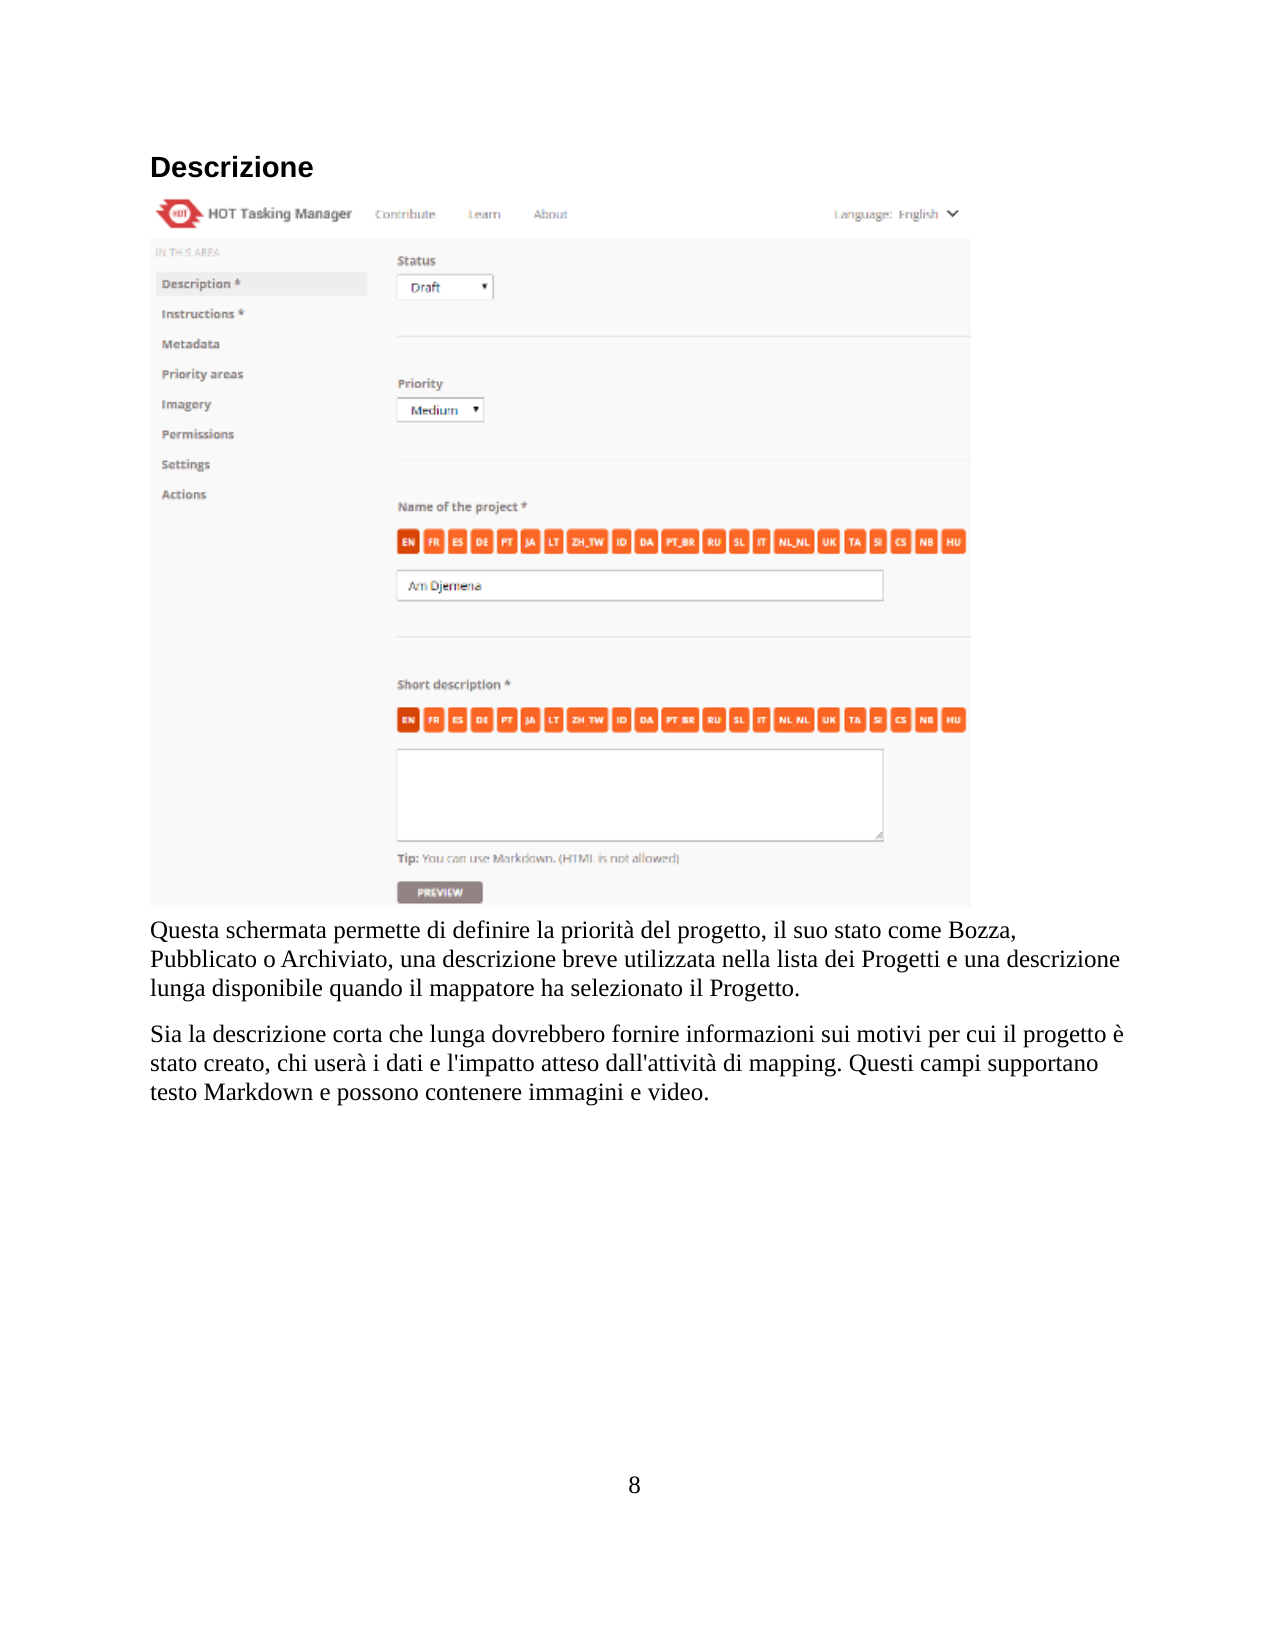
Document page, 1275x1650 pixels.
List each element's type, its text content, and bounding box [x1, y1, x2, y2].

picture [150, 196, 971, 907]
text Sia la descrizione corta che lunga dovrebbero fornire informazioni sui motivi per cui il progetto è stato creato, chi userà i dati e l'impatto atteso dall'attività di mapping. Questi campi supportano testo Markdown e possono contenere immagini e video. [150, 1019, 1125, 1106]
text Questa schermata permette di definire la priorità del progetto, il suo stato come Bozza, Pubblicato o Archiviato, una descrizione breve utilizzata nella lista dei Progetti e una descrizione lunga disponibile quando il mappatore ha selezionato il Progetto. [150, 915, 1125, 1002]
subtitle Descrizione [150, 150, 1125, 183]
